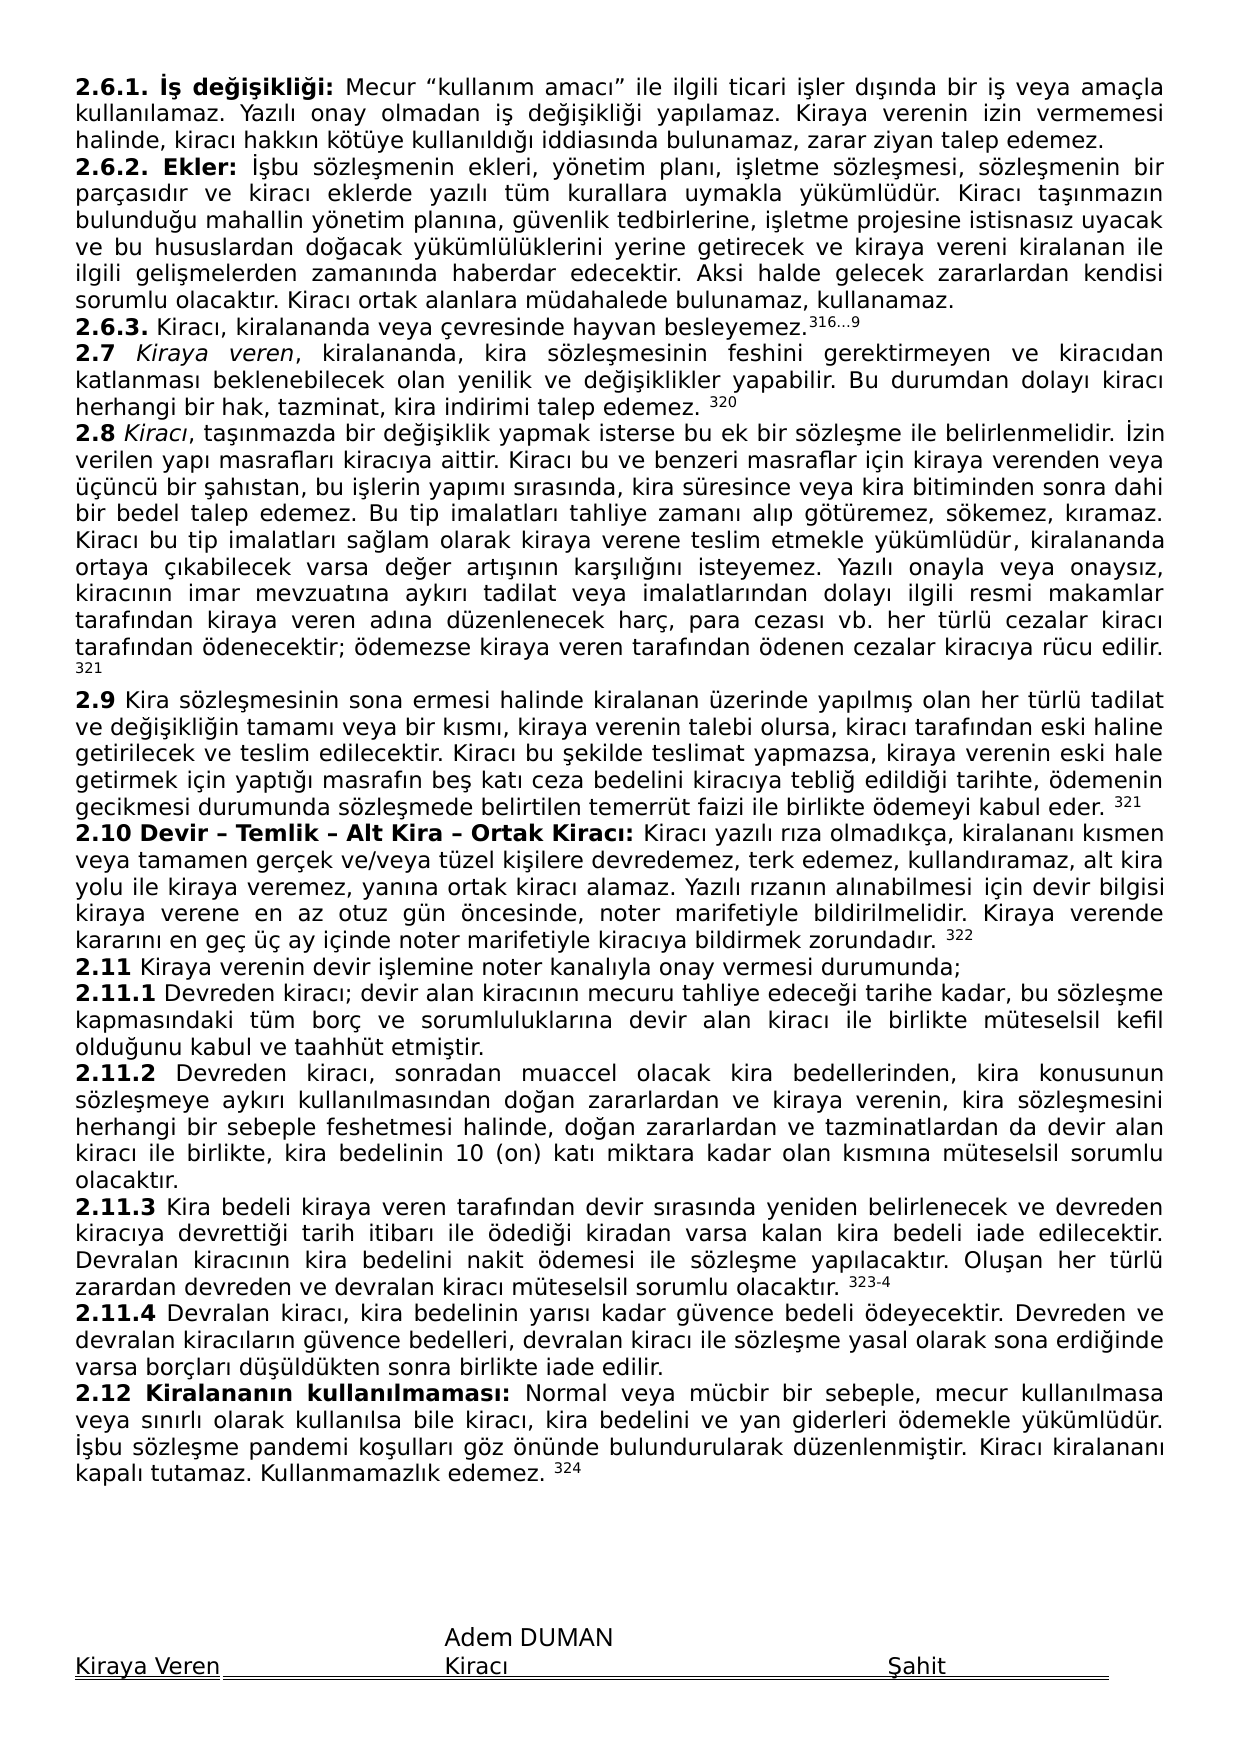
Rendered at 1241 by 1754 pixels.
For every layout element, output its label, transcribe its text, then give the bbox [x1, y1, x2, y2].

text 2.10 Devir – Temlik – Alt Kira – Ortak Kiracı: Kiracı yazılı rıza olmadıkça, kiralananı kısmen veya tamamen gerçek ve/veya tüzel kişilere devredemez, terk edemez, kullandıramaz, alt kira yolu ile kiraya veremez, yanına ortak kiracı alamaz. Yazılı rızanın alınabilmesi için devir bilgisi kiraya verene en az otuz gün öncesinde, noter marifetiyle bildirilmelidir. Kiraya verende kararını en geç üç ay içinde noter marifetiyle kiracıya bildirmek zorundadır. 322 [75, 820, 1165, 954]
text 2.11.4 Devralan kiracı, kira bedelinin yarısı kadar güvence bedeli ödeyecektir. Devreden ve devralan kiracıların güvence bedelleri, devralan kiracı ile sözleşme yasal olarak sona erdiğinde varsa borçları düşüldükten sonra birlikte iade edilir. [75, 1300, 1165, 1380]
text 2.11.3 Kira bedeli kiraya veren tarafından devir sırasında yeniden belirlenecek ve devreden kiracıya devrettiği tarih itibarı ile ödediği kiradan varsa kalan kira bedeli iade edilecektir. Devralan kiracının kira bedelini nakit ödemesi ile sözleşme yapılacaktır. Oluşan her türlü zarardan devreden ve devralan kiracı müteselsil sorumlu olacaktır. 323-4 [75, 1194, 1165, 1300]
text 2.6.3. Kiracı, kiralananda veya çevresinde hayvan besleyemez.316…9 [75, 314, 1165, 340]
text 2.11.1 Devreden kiracı; devir alan kiracının mecuru tahliye edeceği tarihe kadar, bu sözleşme kapmasındaki tüm borç ve sorumluluklarına devir alan kiracı ile birlikte müteselsil kefil olduğunu kabul ve taahhüt etmiştir. [75, 980, 1165, 1060]
text 2.12 Kiralananın kullanılmaması: Normal veya mücbir bir sebeple, mecur kullanılmasa veya sınırlı olarak kullanılsa bile kiracı, kira bedelini ve yan giderleri ödemekle yükümlüdür. İşbu sözleşme pandemi koşulları göz önünde bulundurularak düzenlenmiştir. Kiracı kiralananı kapalı tutamaz. Kullanmamazlık edemez. 324 [75, 1380, 1165, 1487]
text 2.7 Kiraya veren, kiralananda, kira sözleşmesinin feshini gerektirmeyen ve kiracıdan katlanması beklenebilecek olan yenilik ve değişiklikler yapabilir. Bu durumdan dolayı kiracı herhangi bir hak, tazminat, kira indirimi talep edemez. 320 [75, 340, 1165, 420]
text 2.8 Kiracı, taşınmazda bir değişiklik yapmak isterse bu ek bir sözleşme ile belirlenmelidir. İzin verilen yapı masrafları kiracıya aittir. Kiracı bu ve benzeri masraflar için kiraya verenden veya üçüncü bir şahıstan, bu işlerin yapımı sırasında, kira süresince veya kira bitiminden sonra dahi bir bedel talep edemez. Bu tip imalatları tahliye zamanı alıp götüremez, sökemez, kıramaz. Kiracı bu tip imalatları sağlam olarak kiraya verene teslim etmekle yükümlüdür, kiralananda ortaya çıkabilecek varsa değer artışının karşılığını isteyemez. Yazılı onayla veya onaysız, kiracının imar mevzuatına aykırı tadilat veya imalatlarından dolayı ilgili resmi makamlar tarafından kiraya veren adına düzenlenecek harç, para cezası vb. her türlü cezalar kiracı tarafından ödenecektir; ödemezse kiraya veren tarafından ödenen cezalar kiracıya rücu edilir. 321 [75, 420, 1165, 687]
text 2.11.2 Devreden kiracı, sonradan muaccel olacak kira bedellerinden, kira konusunun sözleşmeye aykırı kullanılmasından doğan zararlardan ve kiraya verenin, kira sözleşmesini herhangi bir sebeple feshetmesi halinde, doğan zararlardan ve tazminatlardan da devir alan kiracı ile birlikte, kira bedelinin 10 (on) katı miktara kadar olan kısmına müteselsil sorumlu olacaktır. [75, 1060, 1165, 1194]
text 2.9 Kira sözleşmesinin sona ermesi halinde kiralanan üzerinde yapılmış olan her türlü tadilat ve değişikliğin tamamı veya bir kısmı, kiraya verenin talebi olursa, kiracı tarafından eski haline getirilecek ve teslim edilecektir. Kiracı bu şekilde teslimat yapmazsa, kiraya verenin eski hale getirmek için yaptığı masrafın beş katı ceza bedelini kiracıya tebliğ edildiği tarihte, ödemenin gecikmesi durumunda sözleşmede belirtilen temerrüt faizi ile birlikte ödemeyi kabul eder. 321 [75, 687, 1165, 820]
text 2.6.1. İş değişikliği: Mecur “kullanım amacı” ile ilgili ticari işler dışında bir iş veya amaçla kullanılamaz. Yazılı onay olmadan iş değişikliği yapılamaz. Kiraya verenin izin vermemesi halinde, kiracı hakkın kötüye kullanıldığı iddiasında bulunamaz, zarar ziyan talep edemez. [75, 74, 1165, 154]
text 2.6.2. Ekler: İşbu sözleşmenin ekleri, yönetim planı, işletme sözleşmesi, sözleşmenin bir parçasıdır ve kiracı eklerde yazılı tüm kurallara uymakla yükümlüdür. Kiracı taşınmazın bulunduğu mahallin yönetim planına, güvenlik tedbirlerine, işletme projesine istisnasız uyacak ve bu hususlardan doğacak yükümlülüklerini yerine getirecek ve kiraya vereni kiralanan ile ilgili gelişmelerden zamanında haberdar edecektir. Aksi halde gelecek zararlardan kendisi sorumlu olacaktır. Kiracı ortak alanlara müdahalede bulunamaz, kullanamaz. [75, 154, 1165, 314]
text 2.11 Kiraya verenin devir işlemine noter kanalıyla onay vermesi durumunda; [75, 954, 1165, 980]
